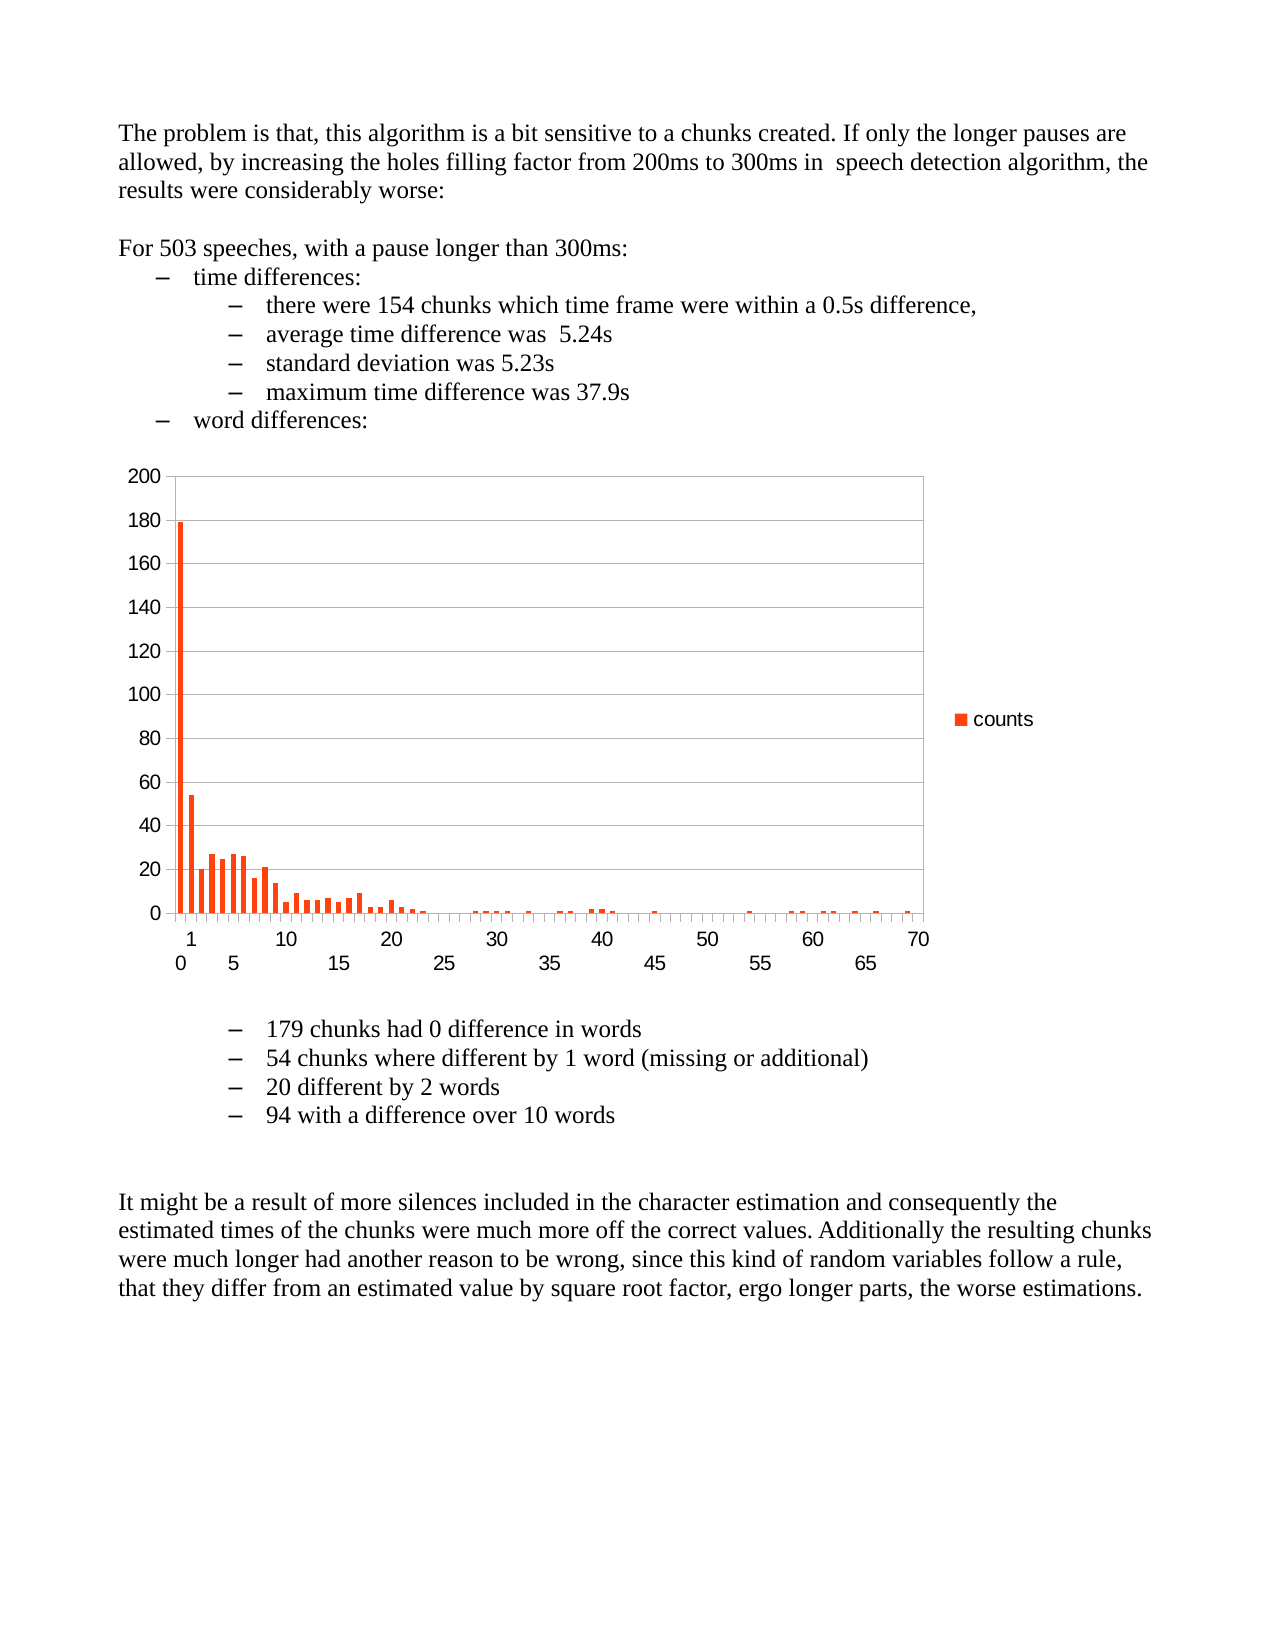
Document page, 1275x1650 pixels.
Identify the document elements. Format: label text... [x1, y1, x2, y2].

list there were 154 chunks which time frame were within a 0.5s difference, [228, 291, 1157, 319]
list average time difference was 5.24s [228, 319, 1157, 348]
list 54 chunks where different by 1 word (missing or additional) [228, 1043, 1157, 1072]
list standard deviation was 5.23s [228, 348, 1157, 377]
list word differences: [156, 406, 1157, 434]
list maximum time difference was 37.9s [228, 377, 1157, 406]
text For 503 speeches, with a pause longer than 300ms: [118, 233, 1157, 262]
text It might be a result of more silences included in the character estimation and consequently the estimated times of the chunks were much more off the correct values. Additionally the resulting chunks were much longer had another reason to be wrong, since this kind of random variables follow a rule, that they differ from an estimated value by square root factor, ergo longer parts, the worse estimations. [118, 1187, 1157, 1302]
list 179 chunks had 0 difference in words [228, 1014, 1157, 1043]
list 94 with a difference over 10 words [228, 1101, 1157, 1129]
text The problem is that, this algorithm is a bit sensitive to a chunks created. If only the longer pauses are allowed, by increasing the holes filling factor from 200ms to 300ms in speech detection algorithm, the results were considerably worse: [118, 118, 1157, 204]
list 20 different by 2 words [228, 1072, 1157, 1101]
list time differences: [156, 262, 1157, 291]
